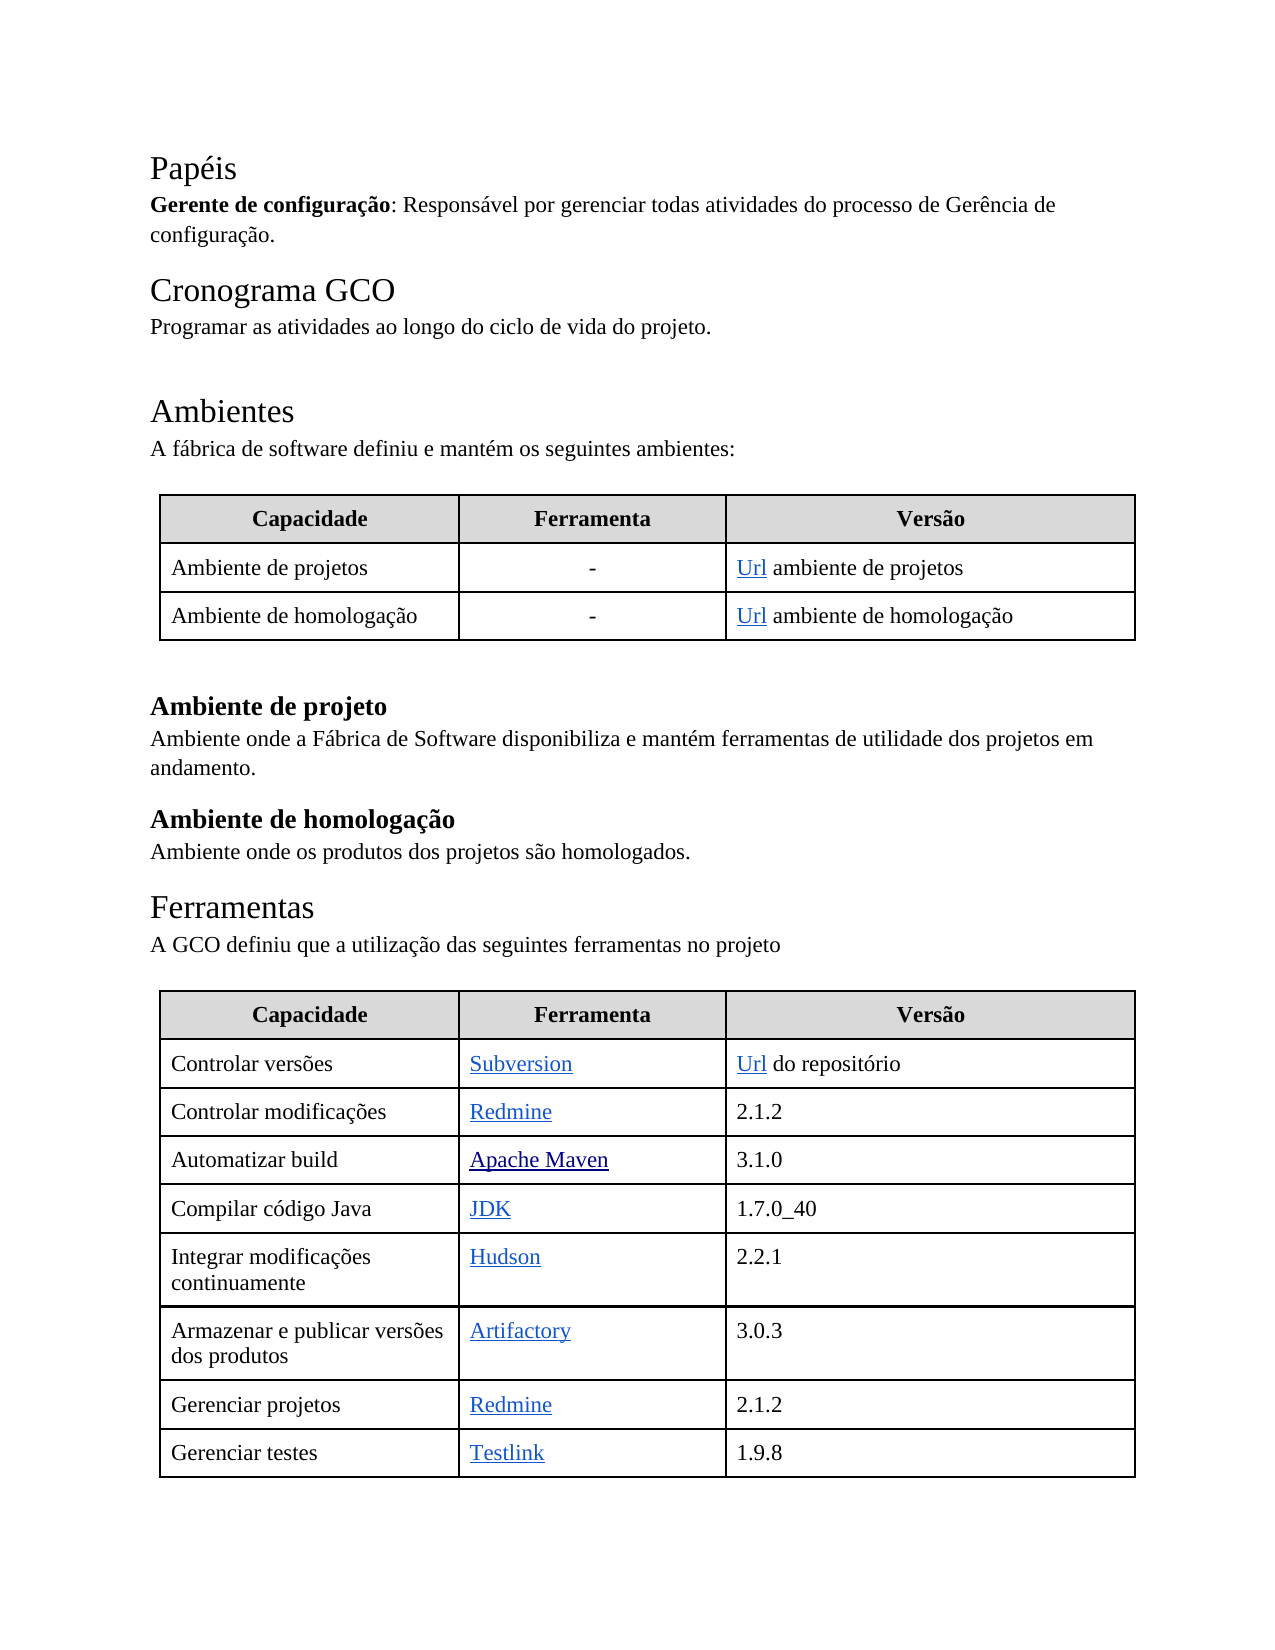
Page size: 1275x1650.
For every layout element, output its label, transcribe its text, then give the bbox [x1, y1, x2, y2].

table_header Ferramenta [460, 992, 725, 1038]
subtitle Ambiente de homologação [150, 805, 1125, 835]
table_cell Controlar versões [161, 1040, 458, 1087]
table_cell 1.7.0_40 [727, 1185, 1134, 1232]
subtitle Ambiente de projeto [150, 691, 1125, 721]
table_cell Ambiente de projetos [161, 544, 458, 591]
table_header Capacidade [161, 496, 458, 542]
table_cell Artifactory [460, 1308, 725, 1379]
table_cell Armazenar e publicar versões dos produtos [161, 1308, 458, 1379]
table_cell Apache Maven [460, 1137, 725, 1183]
table_cell Redmine [460, 1089, 725, 1135]
table_cell Ambiente de homologação [161, 593, 458, 639]
text Gerente de configuração: Responsável por gerenciar todas atividades do processo de Gerência de configuração. [150, 192, 1125, 247]
text Ambiente onde a Fábrica de Software disponibiliza e mantém ferramentas de utilidade dos projetos em andamento. [150, 726, 1125, 780]
text A GCO definiu que a utilização das seguintes ferramentas no projeto [150, 932, 1125, 957]
subtitle Cronograma GCO [150, 272, 1125, 308]
subtitle Papéis [150, 150, 1125, 187]
table_cell - [460, 544, 725, 591]
table_cell Gerenciar testes [161, 1430, 458, 1476]
table_cell Url ambiente de projetos [727, 544, 1134, 591]
table_cell Url ambiente de homologação [727, 593, 1134, 639]
table_cell 2.2.1 [727, 1234, 1134, 1305]
table_cell Gerenciar projetos [161, 1381, 458, 1427]
table_cell - [460, 593, 725, 639]
table_cell Integrar modificações continuamente [161, 1234, 458, 1305]
text A fábrica de software definiu e mantém os seguintes ambientes: [150, 436, 1125, 461]
table_cell Subversion [460, 1040, 725, 1087]
subtitle Ferramentas [150, 889, 1125, 926]
table_cell JDK [460, 1185, 725, 1232]
table_header Versão [727, 992, 1134, 1038]
text Programar as atividades ao longo do ciclo de vida do projeto. [150, 314, 1125, 339]
text Ambiente onde os produtos dos projetos são homologados. [150, 839, 1125, 865]
table_cell 3.1.0 [727, 1137, 1134, 1183]
table_cell Automatizar build [161, 1137, 458, 1183]
table_cell 3.0.3 [727, 1308, 1134, 1379]
table_cell Compilar código Java [161, 1185, 458, 1232]
table_cell Redmine [460, 1381, 725, 1427]
table_cell Url do repositório [727, 1040, 1134, 1087]
table_header Capacidade [161, 992, 458, 1038]
table_cell 1.9.8 [727, 1430, 1134, 1476]
table_cell Testlink [460, 1430, 725, 1476]
table_header Ferramenta [460, 496, 725, 542]
table_header Versão [727, 496, 1134, 542]
table_cell Controlar modificações [161, 1089, 458, 1135]
subtitle Ambientes [150, 393, 1125, 430]
table_cell 2.1.2 [727, 1381, 1134, 1427]
table_cell Hudson [460, 1234, 725, 1305]
table_cell 2.1.2 [727, 1089, 1134, 1135]
